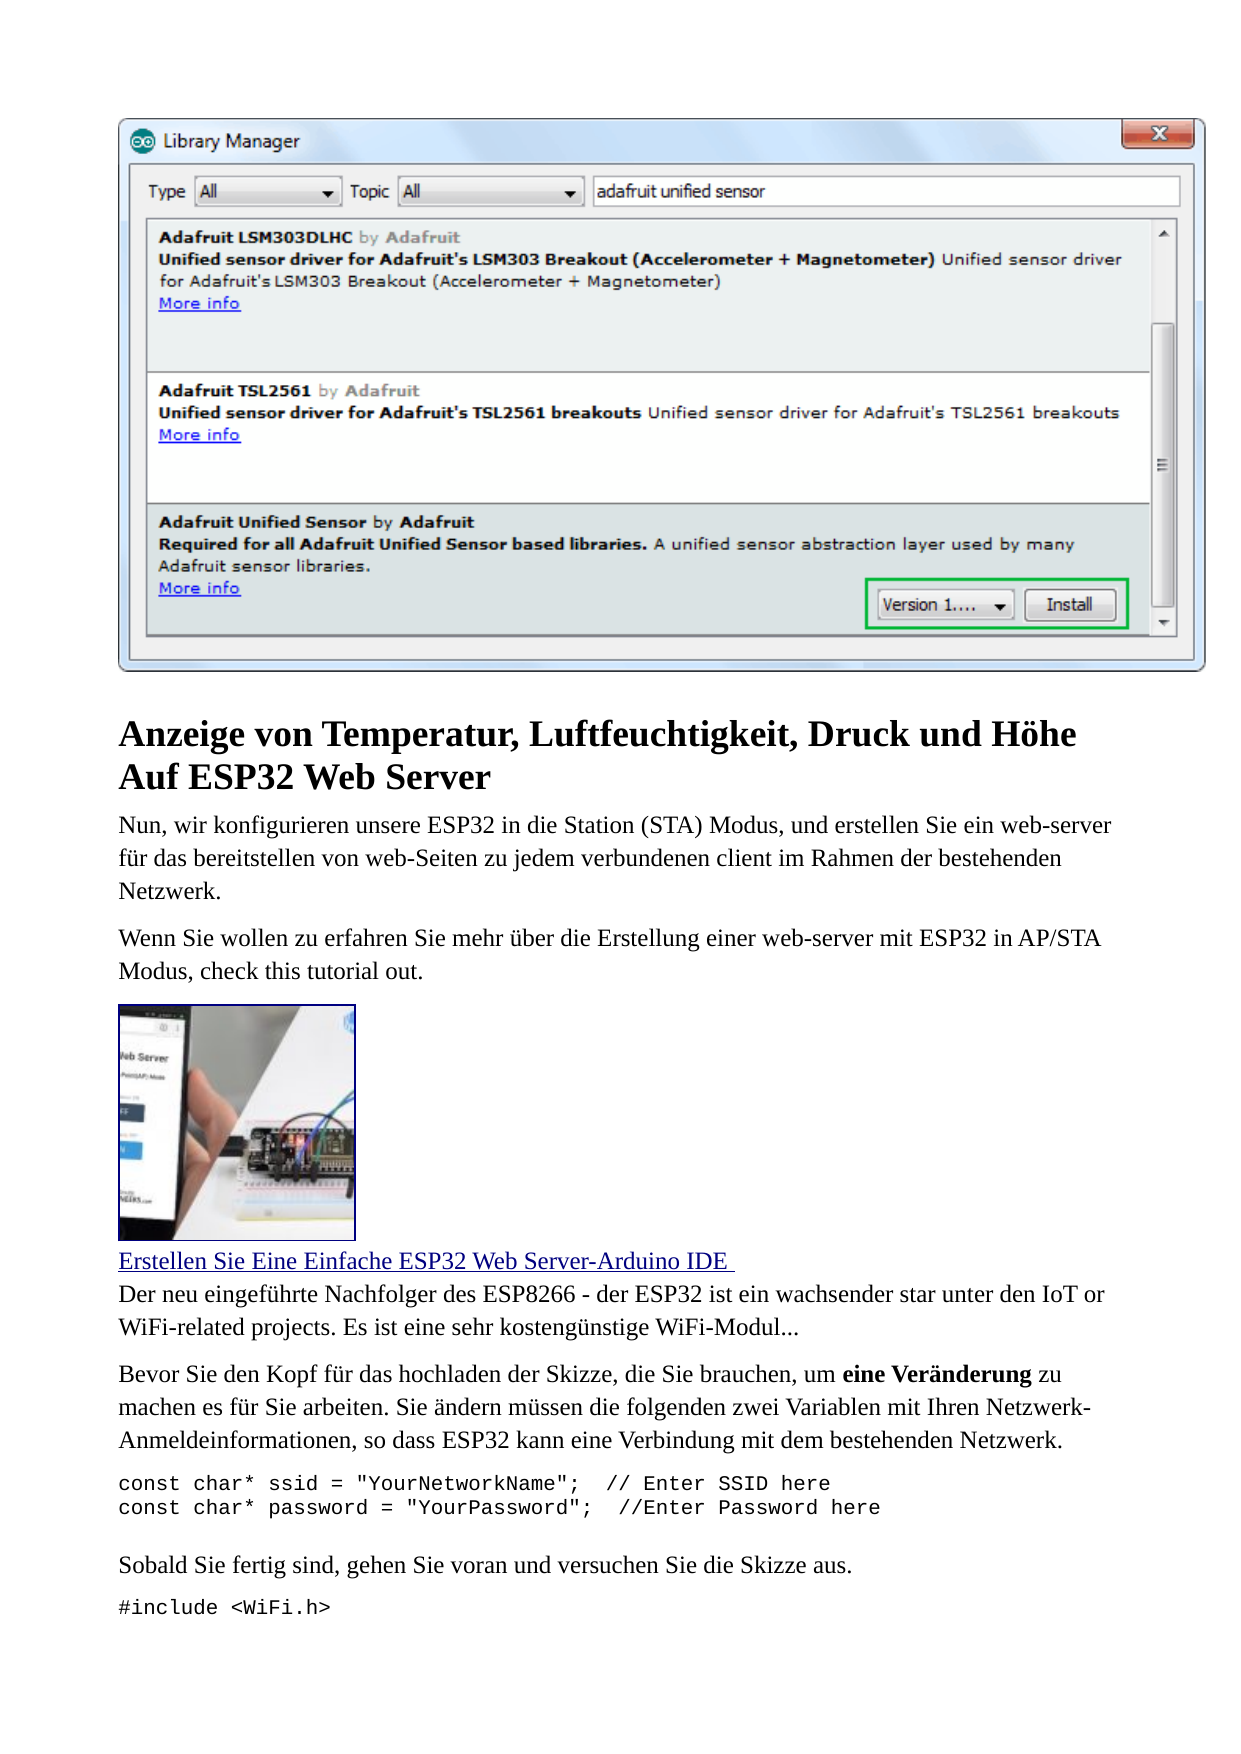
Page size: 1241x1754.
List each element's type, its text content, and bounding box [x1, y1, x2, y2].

text Erstellen Sie Eine Einfache ESP32 Web Server-Arduino IDE [118, 1246, 1122, 1274]
picture [118, 118, 1206, 672]
subtitle Anzeige von Temperatur, Luftfeuchtigkeit, Druck und Höhe Auf ESP32 Web Server [118, 711, 1122, 797]
text const char* password = "YourPassword"; //Enter Password here [118, 1497, 1122, 1520]
text Sobald Sie fertig sind, gehen Sie voran und versuchen Sie die Skizze aus. [118, 1550, 1122, 1578]
picture [120, 1006, 354, 1240]
text Der neu eingeführte Nachfolger des ESP8266 - der ESP32 ist ein wachsender star unter den IoT or WiFi-related projects. Es ist eine sehr kostengünstige WiFi-Modul... [118, 1279, 1122, 1341]
text Nun, wir konfigurieren unsere ESP32 in die Station (STA) Modus, und erstellen Sie ein web-server für das bereitstellen von web-Seiten zu jedem verbundenen client im Rahmen der bestehenden Netzwerk. [118, 810, 1122, 904]
text const char* ssid = "YourNetworkName"; // Enter SSID here [118, 1473, 1122, 1497]
text #include <WiFi.h> [118, 1597, 1122, 1621]
text Bevor Sie den Kopf für das hochladen der Skizze, die Sie brauchen, um eine Veränderung zu machen es für Sie arbeiten. Sie ändern müssen die folgenden zwei Variablen mit Ihren Netzwerk-Anmeldeinformationen, so dass ESP32 kann eine Verbindung mit dem bestehenden Netzwerk. [118, 1359, 1122, 1454]
text Wenn Sie wollen zu erfahren Sie mehr über die Erstellung einer web-server mit ESP32 in AP/STA Modus, check this tutorial out. [118, 923, 1122, 985]
